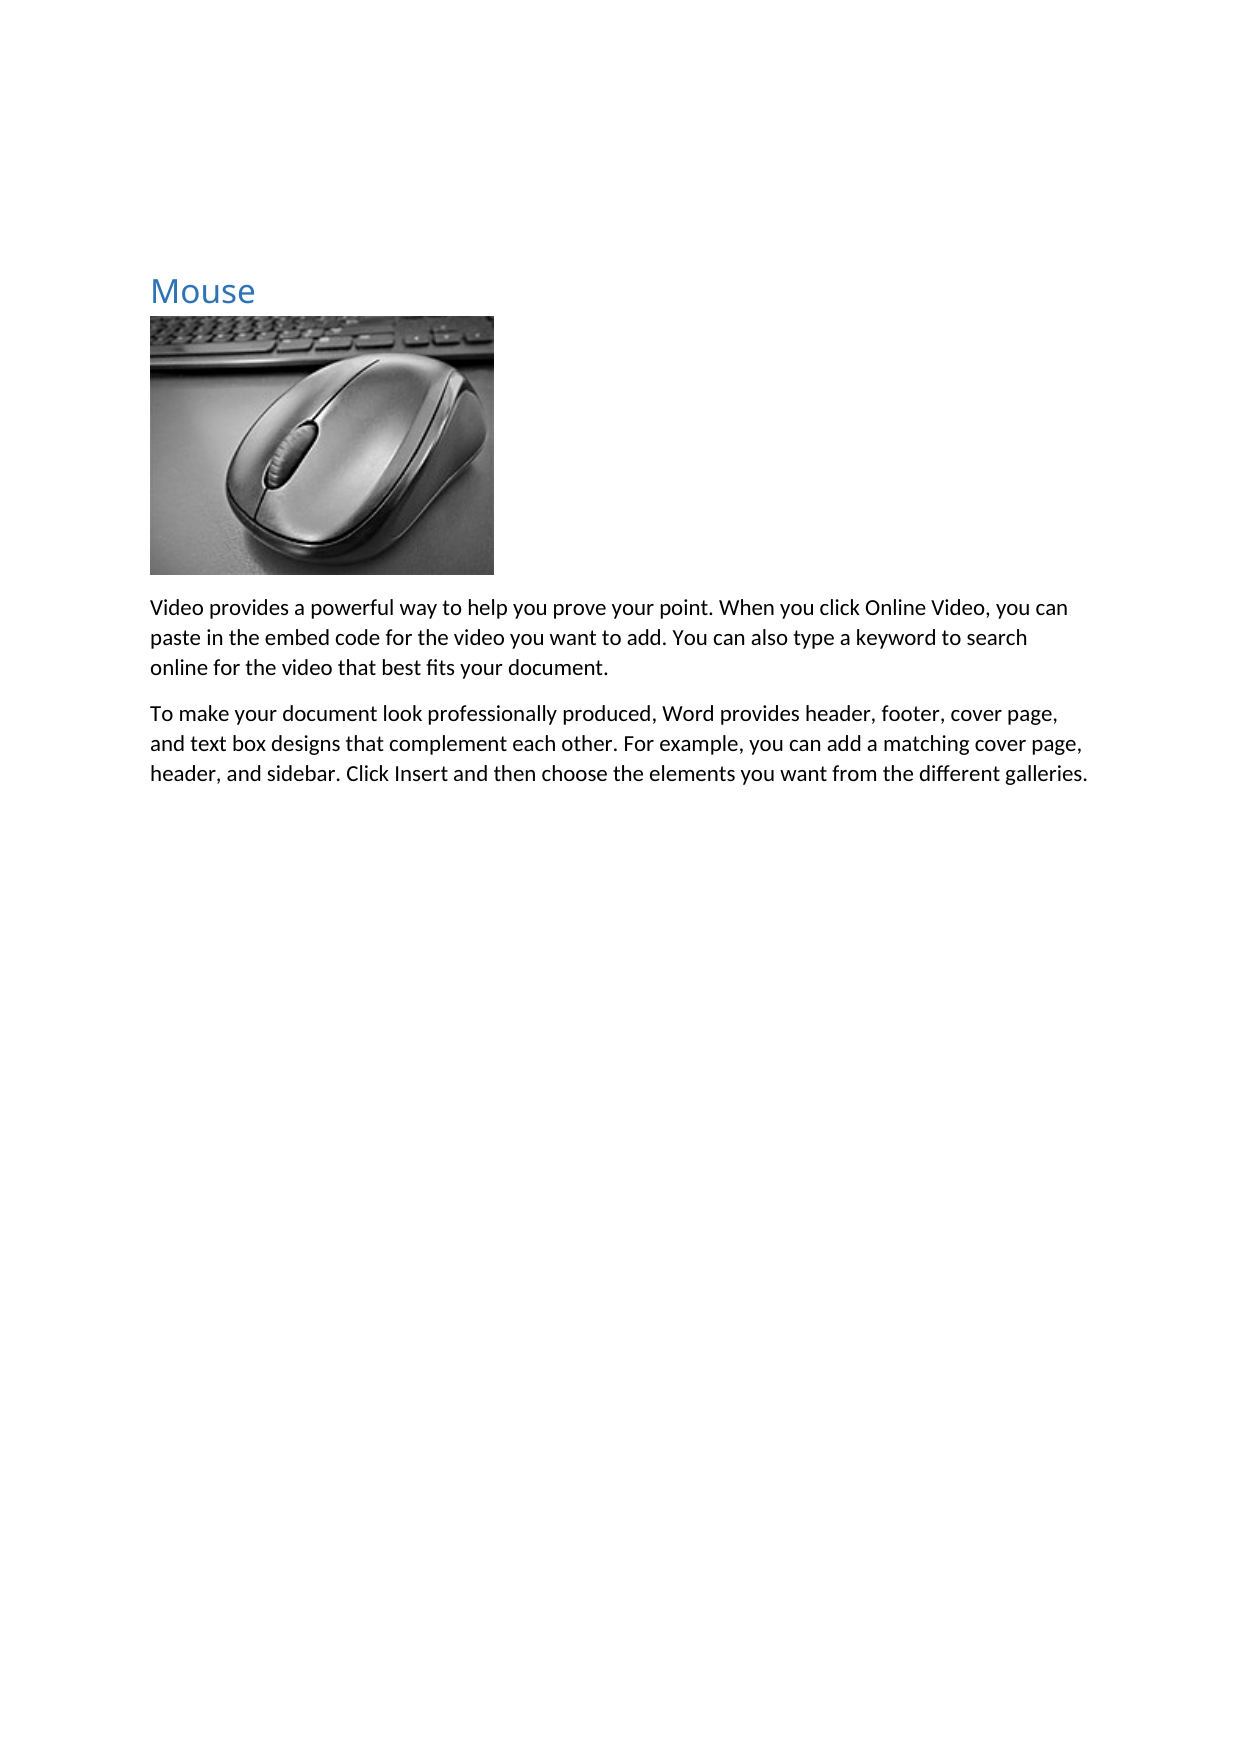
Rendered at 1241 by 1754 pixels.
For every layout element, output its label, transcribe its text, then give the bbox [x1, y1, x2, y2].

text To make your document look professionally produced, Word provides header, footer, cover page, and text box designs that complement each other. For example, you can add a matching cover page, header, and sidebar. Click Insert and then choose the elements you want from the different galleries. [150, 699, 1090, 787]
subtitle Mouse [150, 268, 1090, 313]
text Video provides a powerful way to help you prove your point. When you click Online Video, you can paste in the embed code for the video you want to add. You can also type a keyword to search online for the video that best fits your document. [150, 593, 1090, 681]
